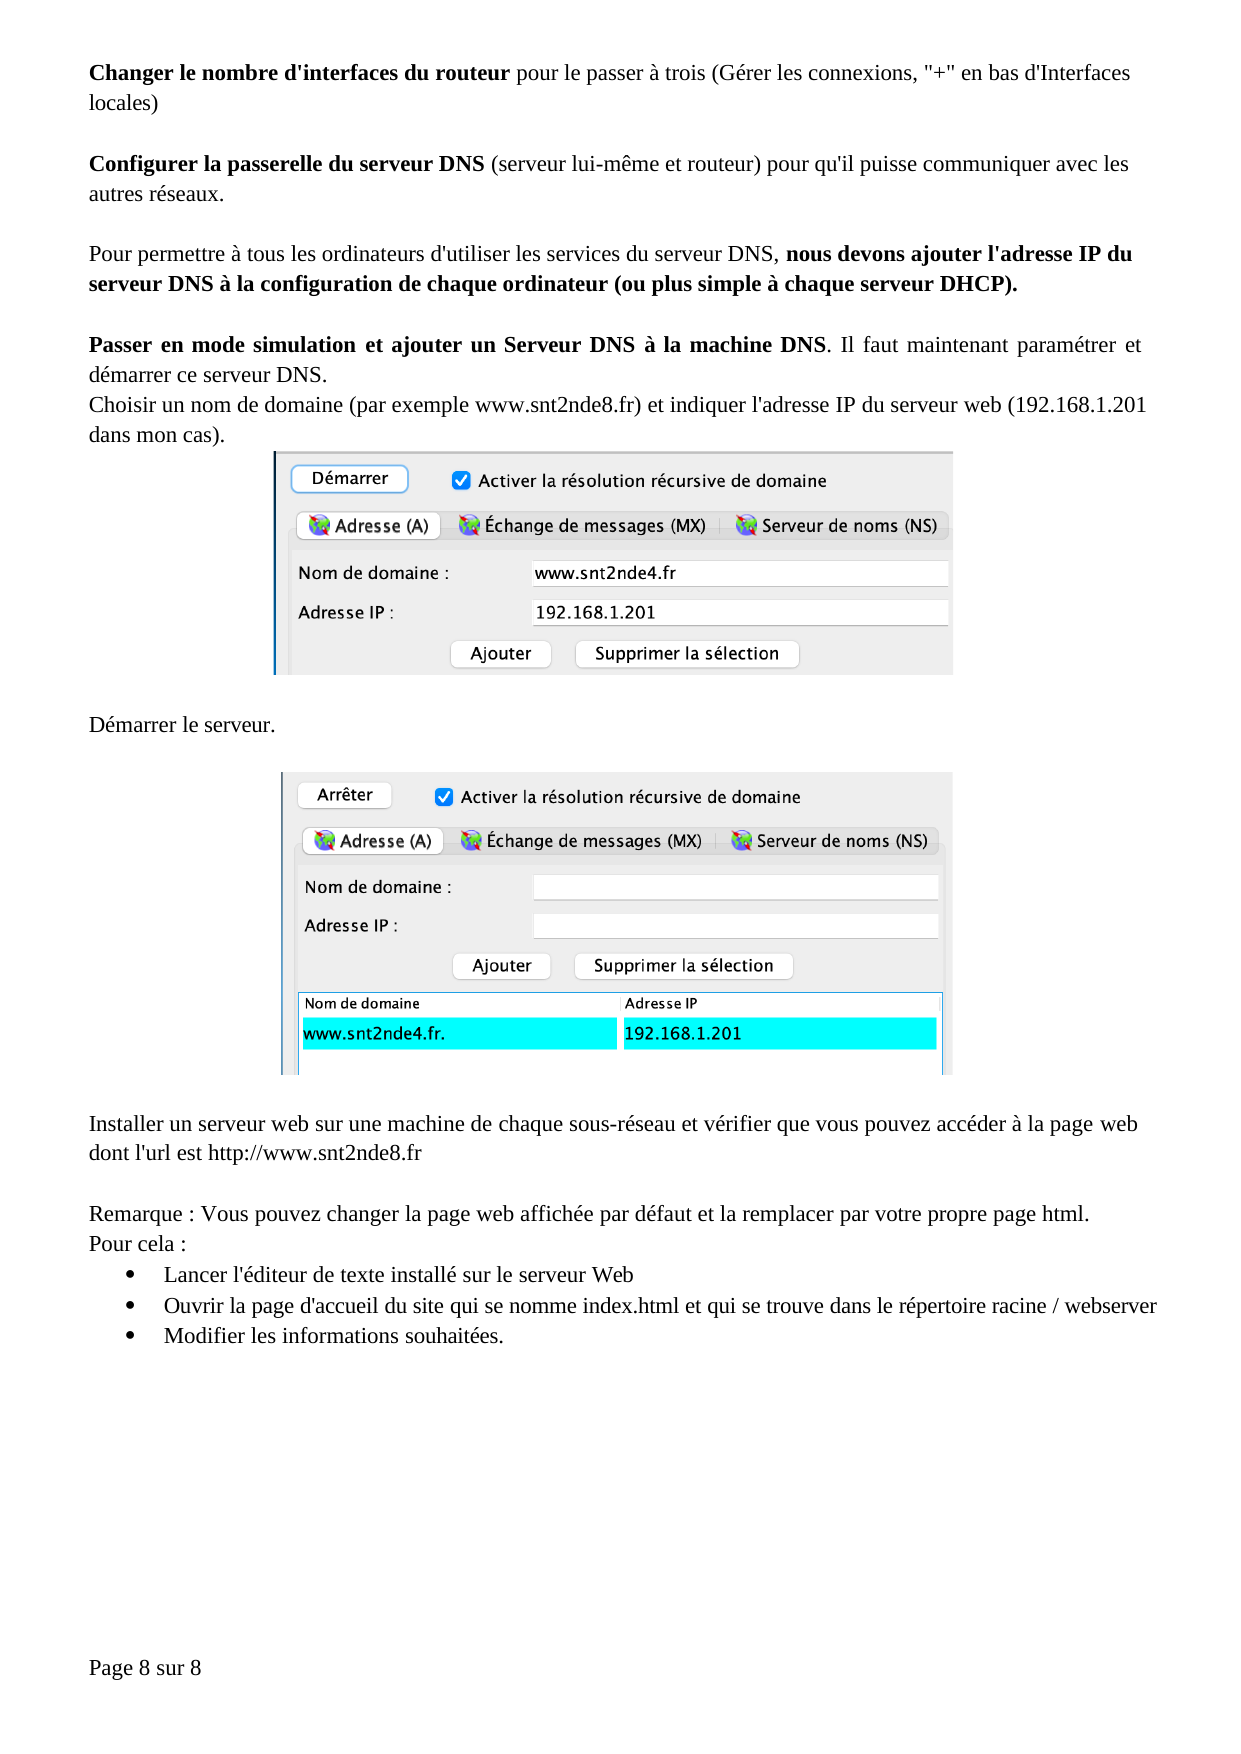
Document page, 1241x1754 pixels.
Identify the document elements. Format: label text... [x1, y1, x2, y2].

text Installer un serveur web sur une machine de chaque sous-réseau et vérifier que vous pouvez accéder à la page web dont l'url est http://www.snt2nde8.fr [88, 1109, 1146, 1166]
list Modifier les informations souhaitées. [126, 1322, 1161, 1349]
picture [273, 451, 954, 675]
text Choisir un nom de domaine (par exemple www.snt2nde8.fr) et indiquer l'adresse IP du serveur web (192.168.1.201 dans mon cas). [88, 391, 1161, 447]
text Démarrer le serveur. [88, 711, 1161, 737]
list Lancer l'éditeur de texte installé sur le serveur Web [126, 1260, 1161, 1288]
text Passer en mode simulation et ajouter un Serveur DNS à la machine DNS. Il faut maintenant paramétrer et démarrer ce serveur DNS. [88, 331, 1146, 387]
text Remarque : Vous pouvez changer la page web affichée par défaut et la remplacer par votre propre page html. Pour cela : [88, 1200, 1126, 1256]
picture [281, 772, 953, 1075]
text Changer le nombre d'interfaces du routeur pour le passer à trois (Gérer les connexions, "+" en bas d'Interfaces locales) [88, 59, 1146, 116]
text Pour permettre à tous les ordinateurs d'utiliser les services du serveur DNS, nous devons ajouter l'adresse IP du serveur DNS à la configuration de chaque ordinateur (ou plus simple à chaque serveur DHCP). [88, 240, 1146, 297]
text Configurer la passerelle du serveur DNS (serveur lui-même et routeur) pour qu'il puisse communiquer avec les autres réseaux. [88, 150, 1146, 206]
list Ouvrir la page d'accueil du site qui se nomme index.html et qui se trouve dans le répertoire racine / webserver [126, 1292, 1161, 1318]
